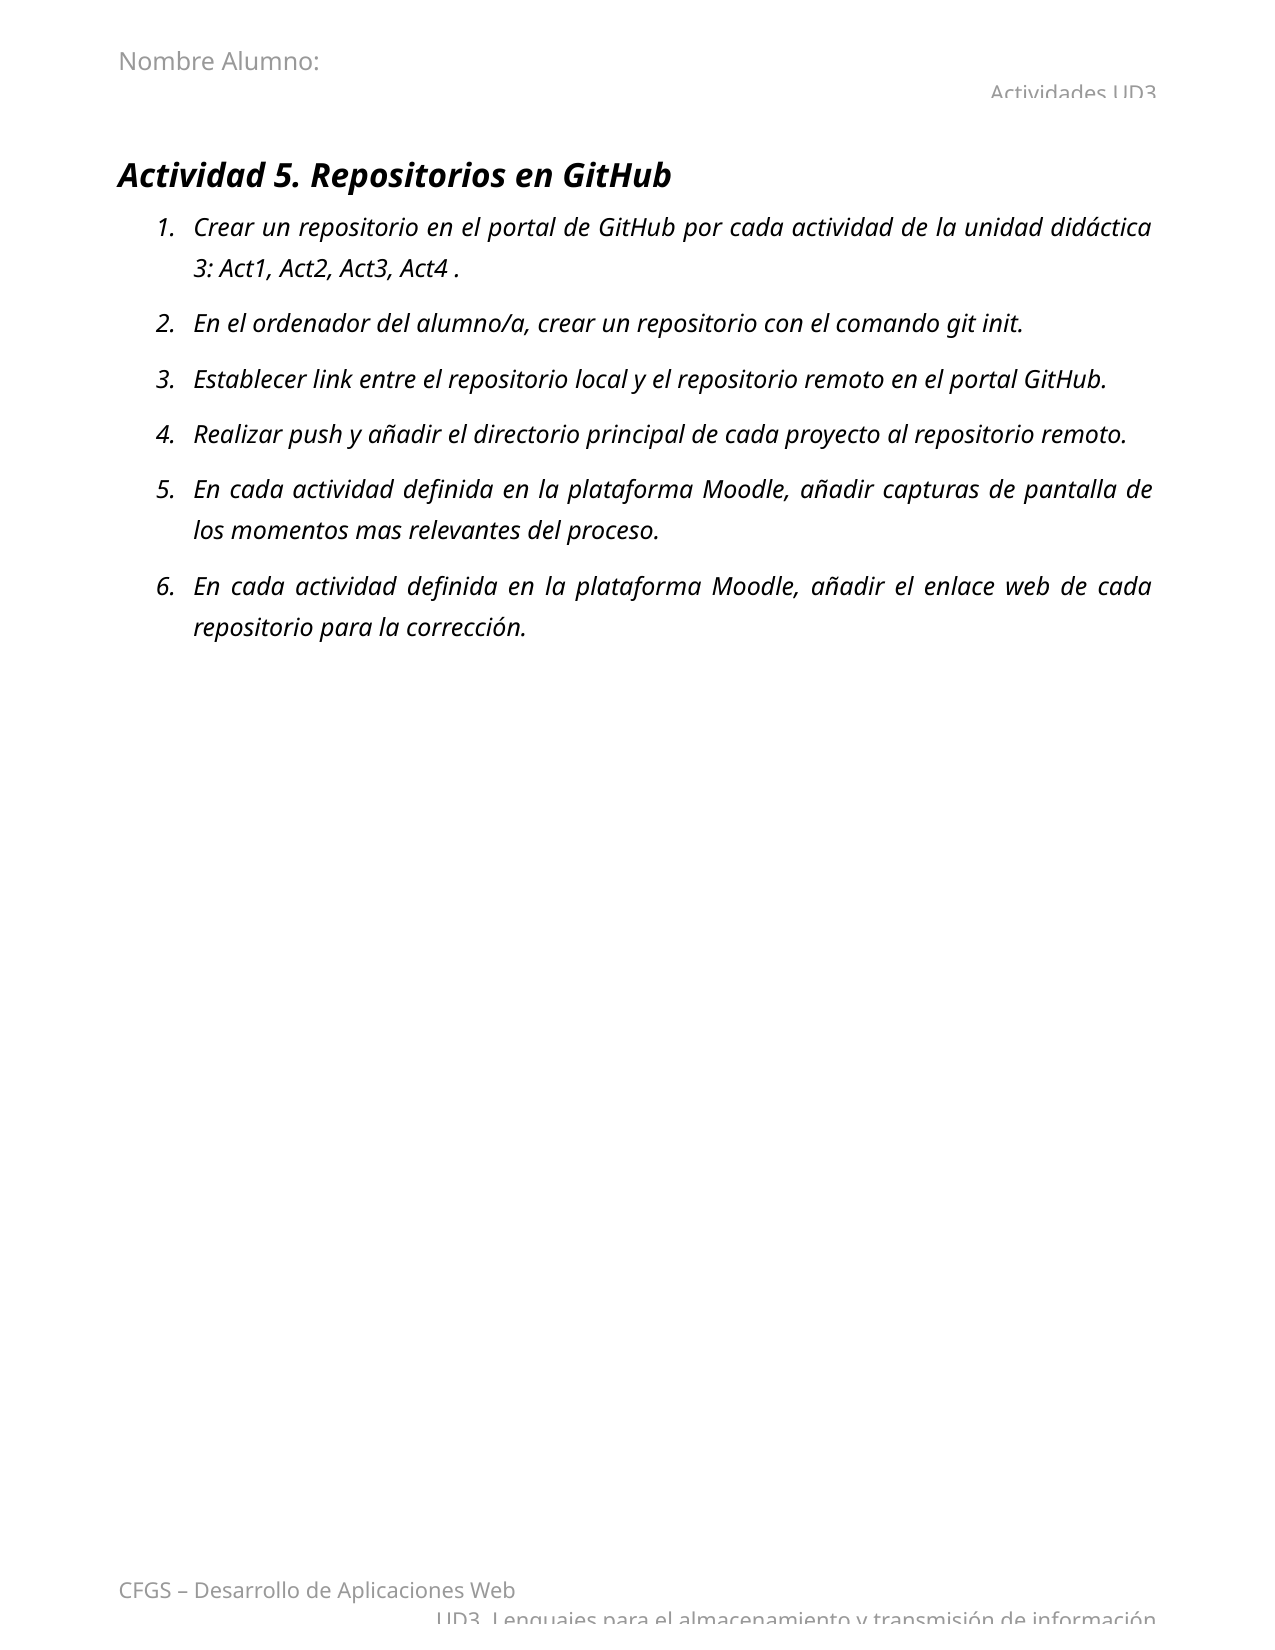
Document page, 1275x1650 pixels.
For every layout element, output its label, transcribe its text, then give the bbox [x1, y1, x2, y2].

list En cada actividad definida en la plataforma Moodle, añadir el enlace web de cada repositorio para la corrección. [156, 568, 1157, 643]
list Crear un repositorio en el portal de GitHub por cada actividad de la unidad didáctica 3: Act1, Act2, Act3, Act4 . [156, 209, 1157, 284]
list Realizar push y añadir el directorio principal de cada proyecto al repositorio remoto. [156, 417, 1157, 451]
list Establecer link entre el repositorio local y el repositorio remoto en el portal GitHub. [156, 361, 1157, 395]
list En el ordenador del alumno/a, crear un repositorio con el comando git init. [156, 306, 1157, 340]
list En cada actividad definida en la plataforma Moodle, añadir capturas de pantalla de los momentos mas relevantes del proceso. [156, 472, 1157, 547]
subtitle Actividad 5. Repositorios en GitHub [118, 152, 1157, 197]
